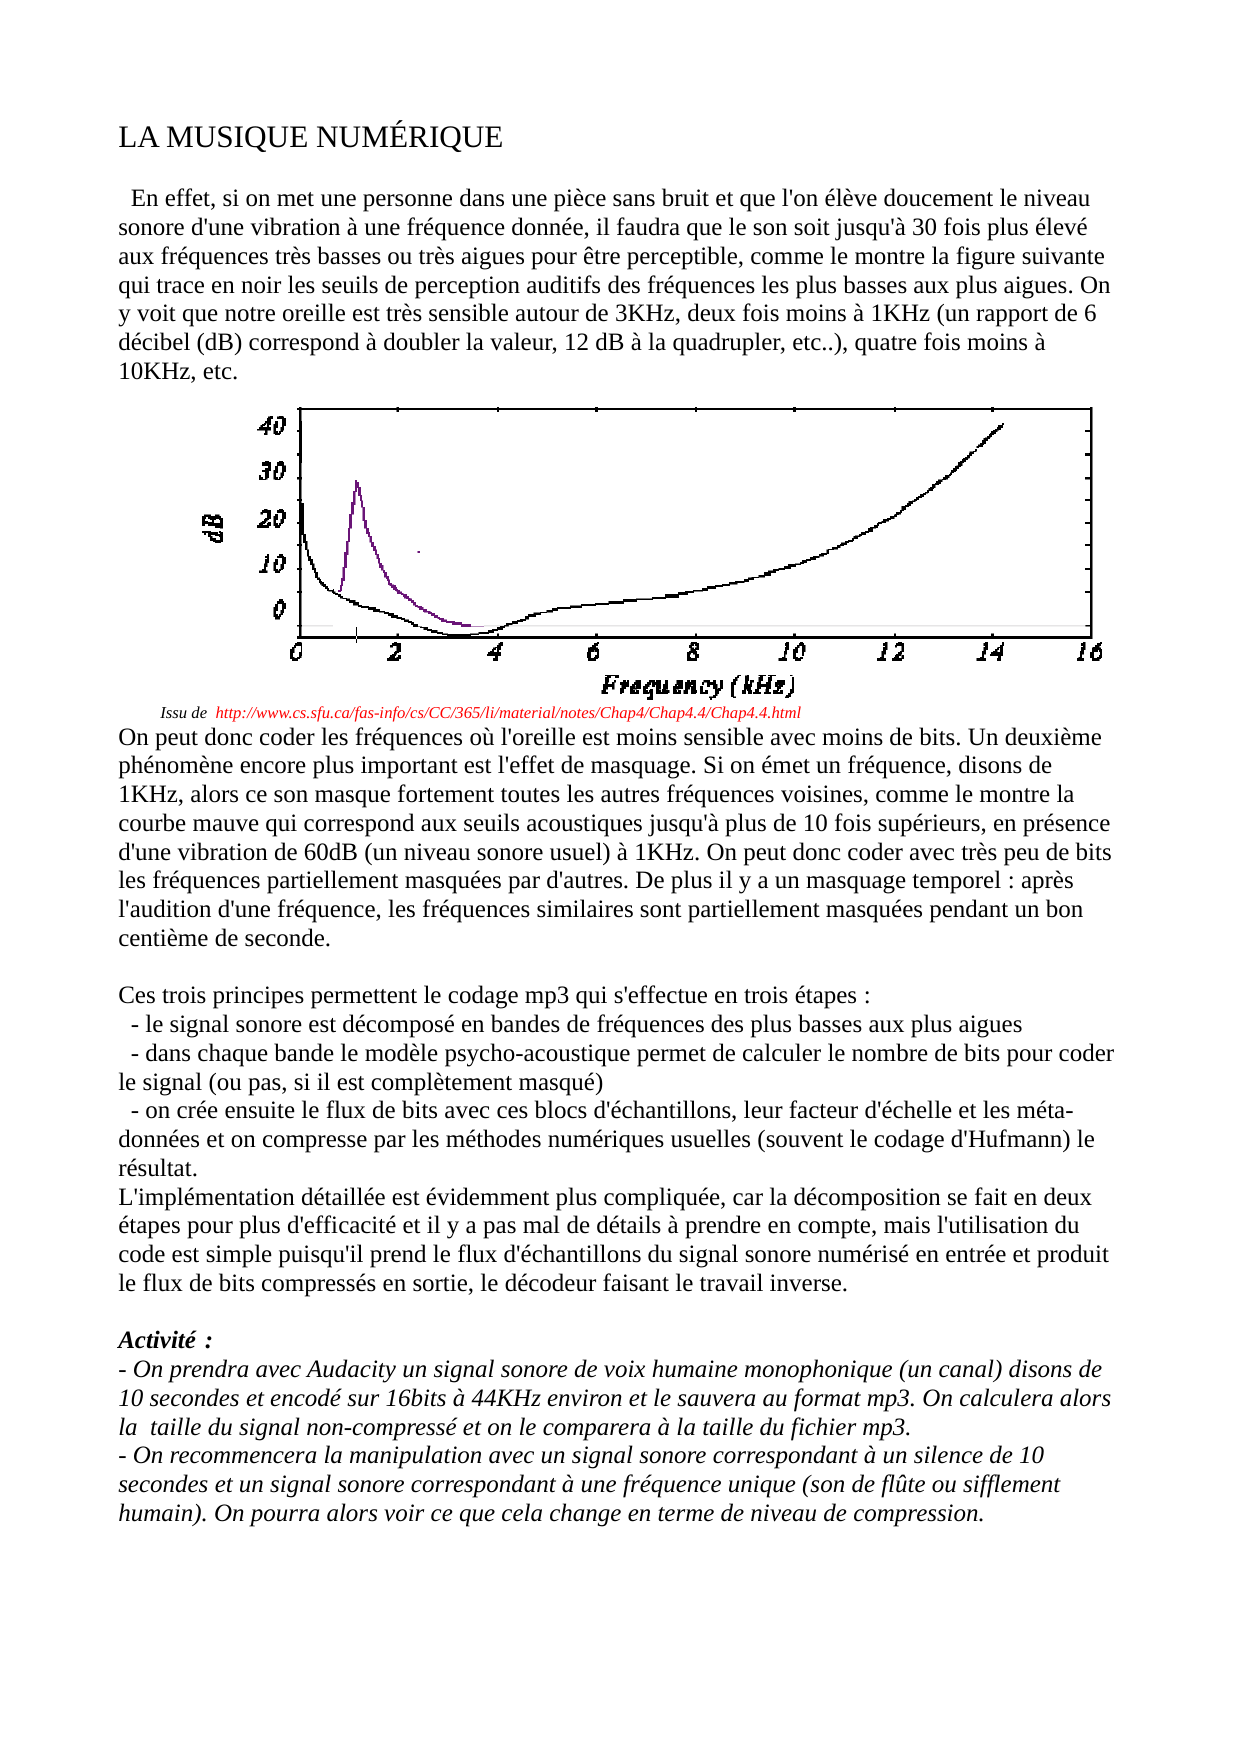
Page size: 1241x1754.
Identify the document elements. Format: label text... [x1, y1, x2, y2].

picture [192, 403, 1113, 703]
text - On prendra avec Audacity un signal sonore de voix humaine monophonique (un canal) disons de 10 secondes et encodé sur 16bits à 44KHz environ et le sauvera au format mp3. On calculera alors la taille du signal non-compressé et on le comparera à la taille du fichier mp3. [118, 1354, 1122, 1441]
text Activité : [118, 1326, 1122, 1354]
text On peut donc coder les fréquences où l'oreille est moins sensible avec moins de bits. Un deuxième phénomène encore plus important est l'effet de masquage. Si on émet un fréquence, disons de 1KHz, alors ce son masque fortement toutes les autres fréquences voisines, comme le montre la courbe mauve qui correspond aux seuils acoustiques jusqu'à plus de 10 fois supérieurs, en présence d'une vibration de 60dB (un niveau sonore usuel) à 1KHz. On peut donc coder avec très peu de bits les fréquences partiellement masquées par d'autres. De plus il y a un masquage temporel : après l'audition d'une fréquence, les fréquences similaires sont partiellement masquées pendant un bon centième de seconde. [118, 385, 1122, 952]
text Issu de http://www.cs.sfu.ca/fas-info/cs/CC/365/li/material/notes/Chap4/Chap4.4/Chap4.4.html [160, 397, 1080, 722]
text - dans chaque bande le modèle psycho-acoustique permet de calculer le nombre de bits pour coder le signal (ou pas, si il est complètement masqué) [118, 1038, 1122, 1096]
text - On recommencera la manipulation avec un signal sonore correspondant à un silence de 10 secondes et un signal sonore correspondant à une fréquence unique (son de flûte ou sifflement humain). On pourra alors voir ce que cela change en terme de niveau de compression. [118, 1441, 1122, 1527]
text En effet, si on met une personne dans une pièce sans bruit et que l'on élève doucement le niveau sonore d'une vibration à une fréquence donnée, il faudra que le son soit jusqu'à 30 fois plus élevé aux fréquences très basses ou très aigues pour être perceptible, comme le montre la figure suivante qui trace en noir les seuils de perception auditifs des fréquences les plus basses aux plus aigues. On y voit que notre oreille est très sensible autour de 3KHz, deux fois moins à 1KHz (un rapport de 6 décibel (dB) correspond à doubler la valeur, 12 dB à la quadrupler, etc..), quatre fois moins à 10KHz, etc. [118, 183, 1122, 385]
text Ces trois principes permettent le codage mp3 qui s'effectue en trois étapes : [118, 981, 1122, 1009]
text - le signal sonore est décomposé en bandes de fréquences des plus basses aux plus aigues [118, 1009, 1122, 1038]
text - on crée ensuite le flux de bits avec ces blocs d'échantillons, leur facteur d'échelle et les méta-données et on compresse par les méthodes numériques usuelles (souvent le codage d'Hufmann) le résultat. [118, 1096, 1122, 1182]
text L'implémentation détaillée est évidemment plus compliquée, car la décomposition se fait en deux étapes pour plus d'efficacité et il y a pas mal de détails à prendre en compte, mais l'utilisation du code est simple puisqu'il prend le flux d'échantillons du signal sonore numérisé en entrée et produit le flux de bits compressés en sortie, le décodeur faisant le travail inverse. [118, 1182, 1122, 1297]
